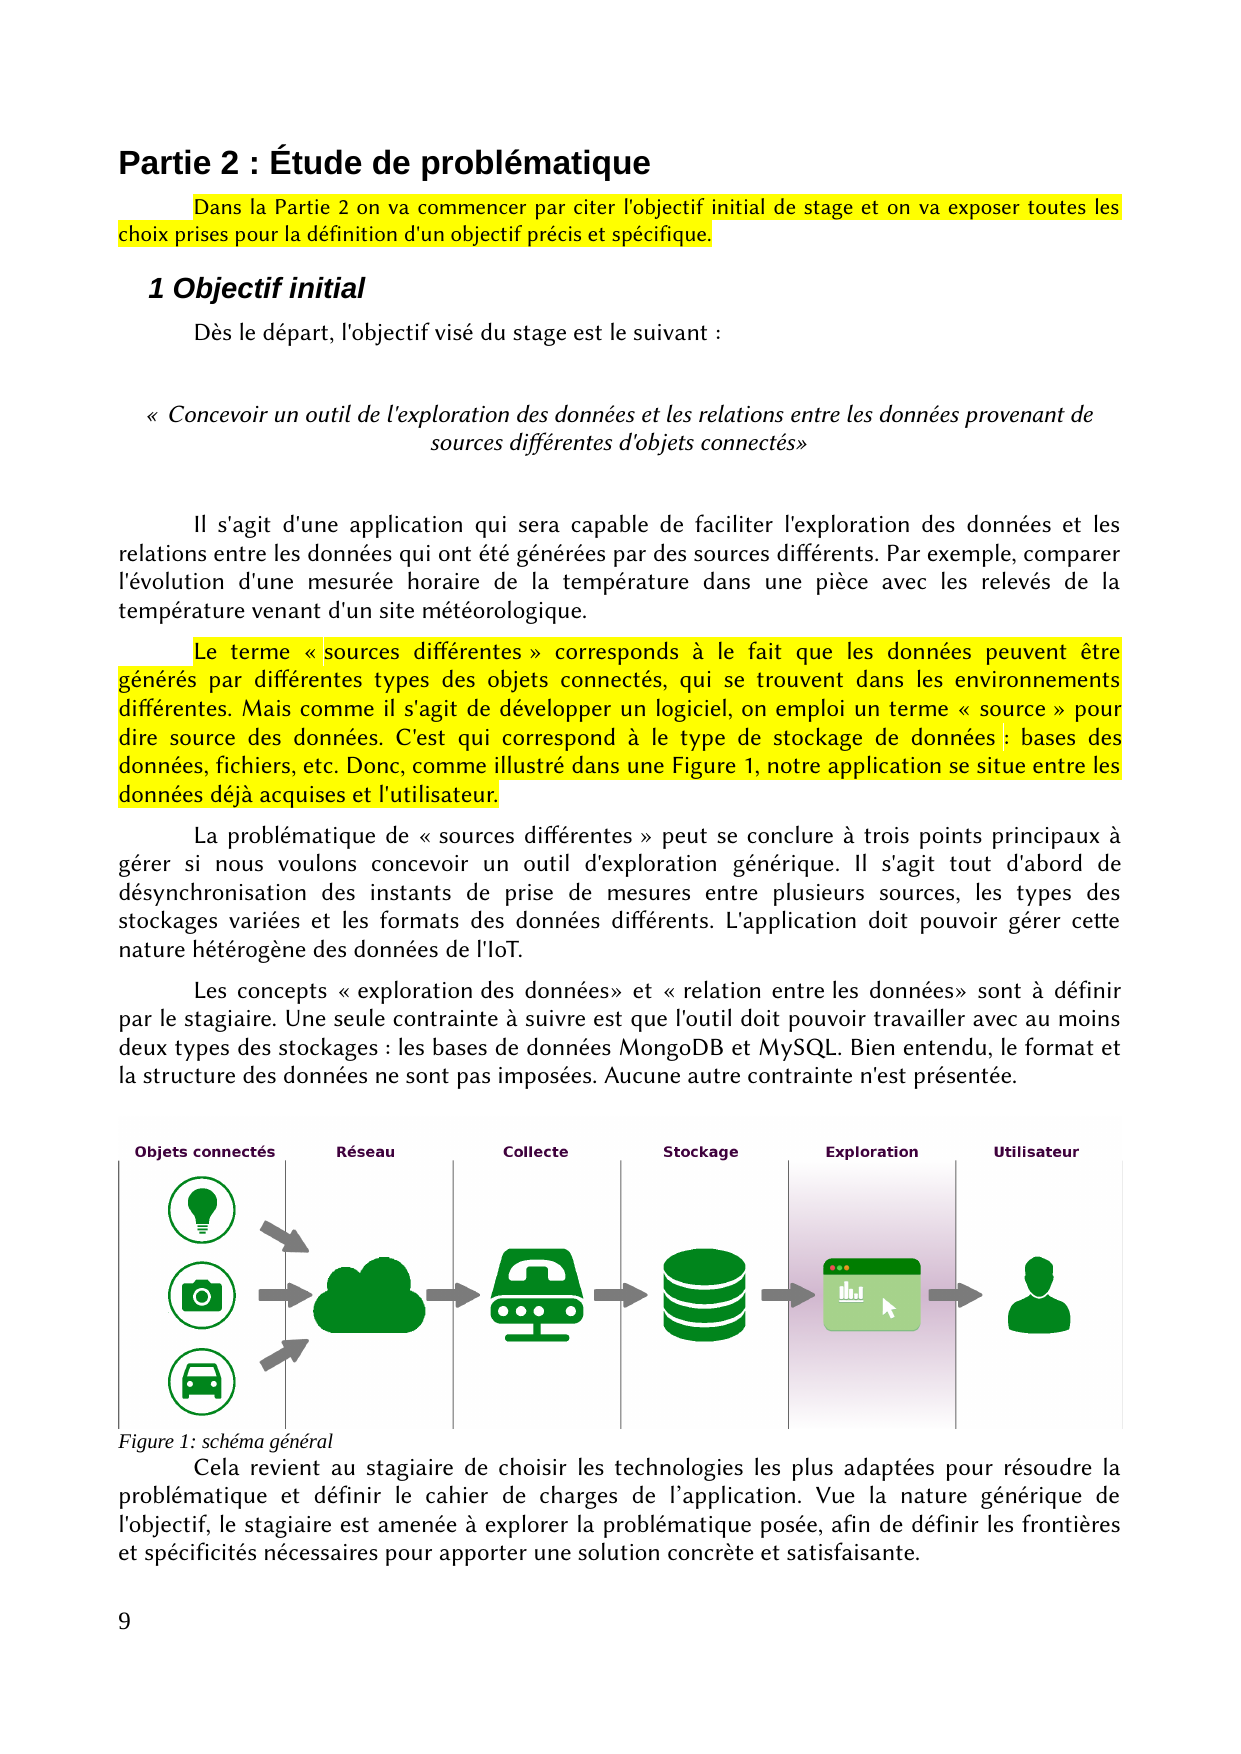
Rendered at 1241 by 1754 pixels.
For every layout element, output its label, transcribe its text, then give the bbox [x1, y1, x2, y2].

subtitle Partie 2 : Étude de problématique [118, 143, 1122, 182]
text Dans la Partie 2 on va commencer par citer l'objectif initial de stage et on va exposer toutes les choix prises pour la définition d'un objectif précis et spécifique. [118, 194, 1122, 247]
text « Concevoir un outil de l'exploration des données et les relations entre les données provenant de sources différentes d'objets connectés» [118, 400, 1122, 457]
text Il s'agit d'une application qui sera capable de faciliter l'exploration des données et les relations entre les données qui ont été générées par des sources différents. Par exemple, comparer l'évolution d'une mesurée horaire de la température dans une pièce avec les relevés de la température venant d'un site météorologique. [118, 510, 1122, 624]
picture [118, 1116, 1123, 1429]
subtitle Objectif initial [118, 272, 1122, 305]
text [118, 1104, 1122, 1116]
text Dès le départ, l'objectif visé du stage est le suivant : [118, 318, 1122, 346]
text Les concepts « exploration des données» et « relation entre les données» sont à définir par le stagiaire. Une seule contrainte à suivre est que l'outil doit pouvoir travailler avec au moins deux types des stockages : les bases de données MongoDB et MySQL. Bien entendu, le format et la structure des données ne sont pas imposées. Aucune autre contrainte n'est présentée. [118, 976, 1122, 1090]
text Le terme « sources différentes » corresponds à le fait que les données peuvent être générés par différentes types des objets connectés, qui se trouvent dans les environnements différentes. Mais comme il s'agit de développer un logiciel, on emploi un terme « source » pour dire source des données. C'est qui correspond à le type de stockage de données : bases des données, fichiers, etc. Donc, comme illustré dans une Figure 1, notre application se situe entre les données déjà acquises et l'utilisateur. [118, 637, 1122, 808]
text Cela revient au stagiaire de choisir les technologies les plus adaptées pour résoudre la problématique et définir le cahier de charges de l’application. Vue la nature générique de l'objectif, le stagiaire est amenée à explorer la problématique posée, afin de définir les frontières et spécificités nécessaires pour apporter une solution concrète et satisfaisante. [118, 1453, 1122, 1567]
text Figure 1: schéma général [118, 1429, 1122, 1453]
text La problématique de « sources différentes » peut se conclure à trois points principaux à gérer si nous voulons concevoir un outil d'exploration générique. Il s'agit tout d'abord de désynchronisation des instants de prise de mesures entre plusieurs sources, les types des stockages variées et les formats des données différents. L'application doit pouvoir gérer cette nature hétérogène des données de l'IoT. [118, 821, 1122, 963]
